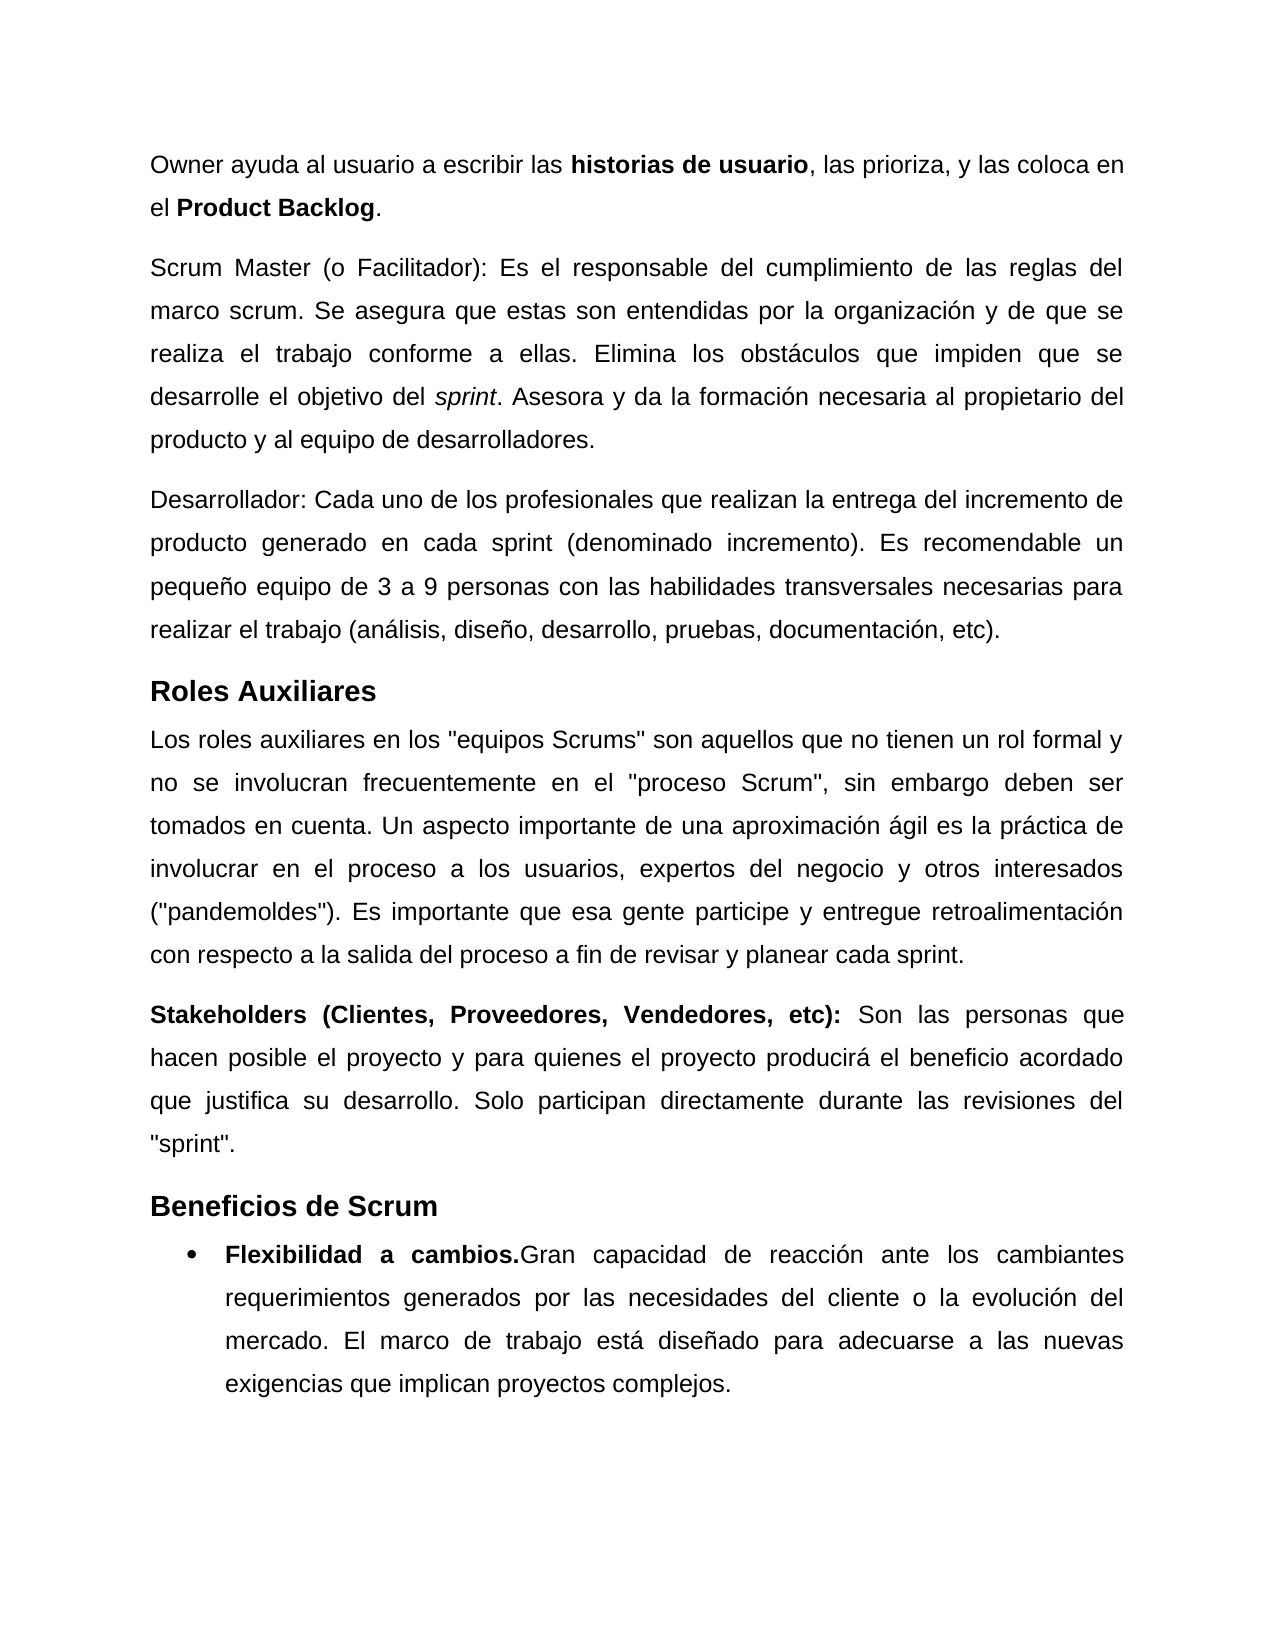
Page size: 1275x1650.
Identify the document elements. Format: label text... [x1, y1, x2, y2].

text Scrum Master (o Facilitador): Es el responsable del cumplimiento de las reglas del marco scrum. Se asegura que estas son entendidas por la organización y de que se realiza el trabajo conforme a ellas. Elimina los obstáculos que impiden que se desarrolle el objetivo del sprint. Asesora y da la formación necesaria al propietario del producto y al equipo de desarrolladores. [150, 253, 1125, 454]
text Desarrollador: Cada uno de los profesionales que realizan la entrega del incremento de producto generado en cada sprint (denominado incremento). Es recomendable un pequeño equipo de 3 a 9 personas con las habilidades transversales necesarias para realizar el trabajo (análisis, diseño, desarrollo, pruebas, documentación, etc). [150, 485, 1125, 643]
text Owner ayuda al usuario a escribir las historias de usuario, las prioriza, y las coloca en el Product Backlog. [150, 150, 1125, 222]
subtitle Roles Auxiliares [150, 674, 1125, 708]
subtitle Beneficios de Scrum [150, 1189, 1125, 1223]
text Stakeholders (Clientes, Proveedores, Vendedores, etc): Son las personas que hacen posible el proyecto y para quienes el proyecto producirá el beneficio acordado que justifica su desarrollo. Solo participan directamente durante las revisiones del "sprint". [150, 1000, 1125, 1158]
text Los roles auxiliares en los "equipos Scrums" son aquellos que no tienen un rol formal y no se involucran frecuentemente en el "proceso Scrum", sin embargo deben ser tomados en cuenta. Un aspecto importante de una aproximación ágil es la práctica de involucrar en el proceso a los usuarios, expertos del negocio y otros interesados ("pandemoldes"). Es importante que esa gente participe y entregue retroalimentación con respecto a la salida del proceso a fin de revisar y planear cada sprint. [150, 725, 1125, 969]
list Flexibilidad a cambios.Gran capacidad de reacción ante los cambiantes requerimientos generados por las necesidades del cliente o la evolución del mercado. El marco de trabajo está diseñado para adecuarse a las nuevas exigencias que implican proyectos complejos. [187, 1239, 1125, 1398]
